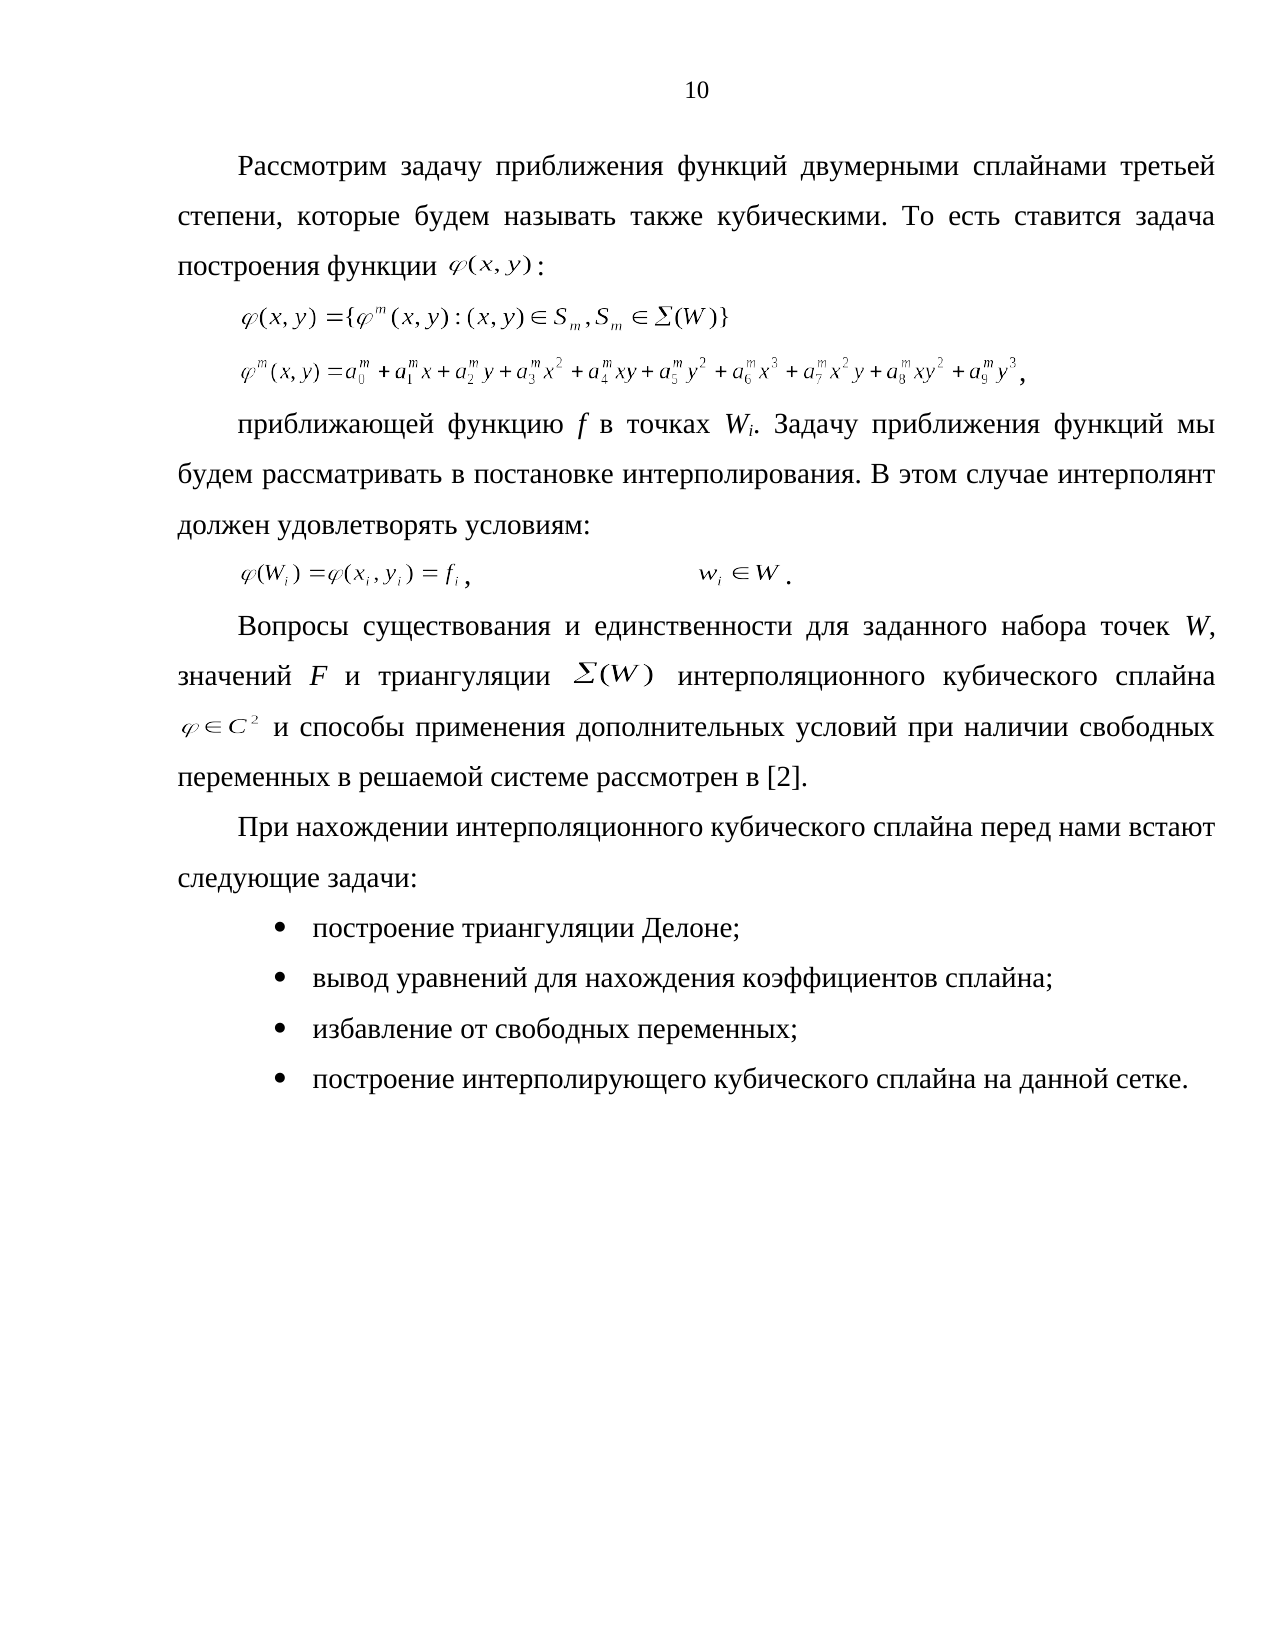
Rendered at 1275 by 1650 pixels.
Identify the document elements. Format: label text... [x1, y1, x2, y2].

list построение интерполирующего кубического сплайна на данной сетке. [275, 1061, 1216, 1095]
list построение триангуляции Делоне; [275, 910, 1216, 944]
text , [177, 352, 1216, 389]
text , . [177, 557, 1216, 591]
text приближающей функцию f в точках Wi. Задачу приближения функций мы будем рассматривать в постановке интерполирования. В этом случае интерполянт должен удовлетворять условиям: [177, 406, 1216, 540]
text Вопросы существования и единственности для заданного набора точек W, значений F и триангуляции интерполяционного кубического сплайна и способы применения дополнительных условий при наличии свободных переменных в решаемой системе рассмотрен в [2]. [177, 608, 1216, 793]
text Рассмотрим задачу приближения функций двумерными сплайнами третьей степени, которые будем называть также кубическими. То есть ставится задача построения функции : [177, 148, 1216, 282]
list избавление от свободных переменных; [275, 1011, 1216, 1045]
list вывод уравнений для нахождения коэффициентов сплайна; [275, 961, 1216, 994]
text При нахождении интерполяционного кубического сплайна перед нами встают следующие задачи: [177, 809, 1216, 893]
